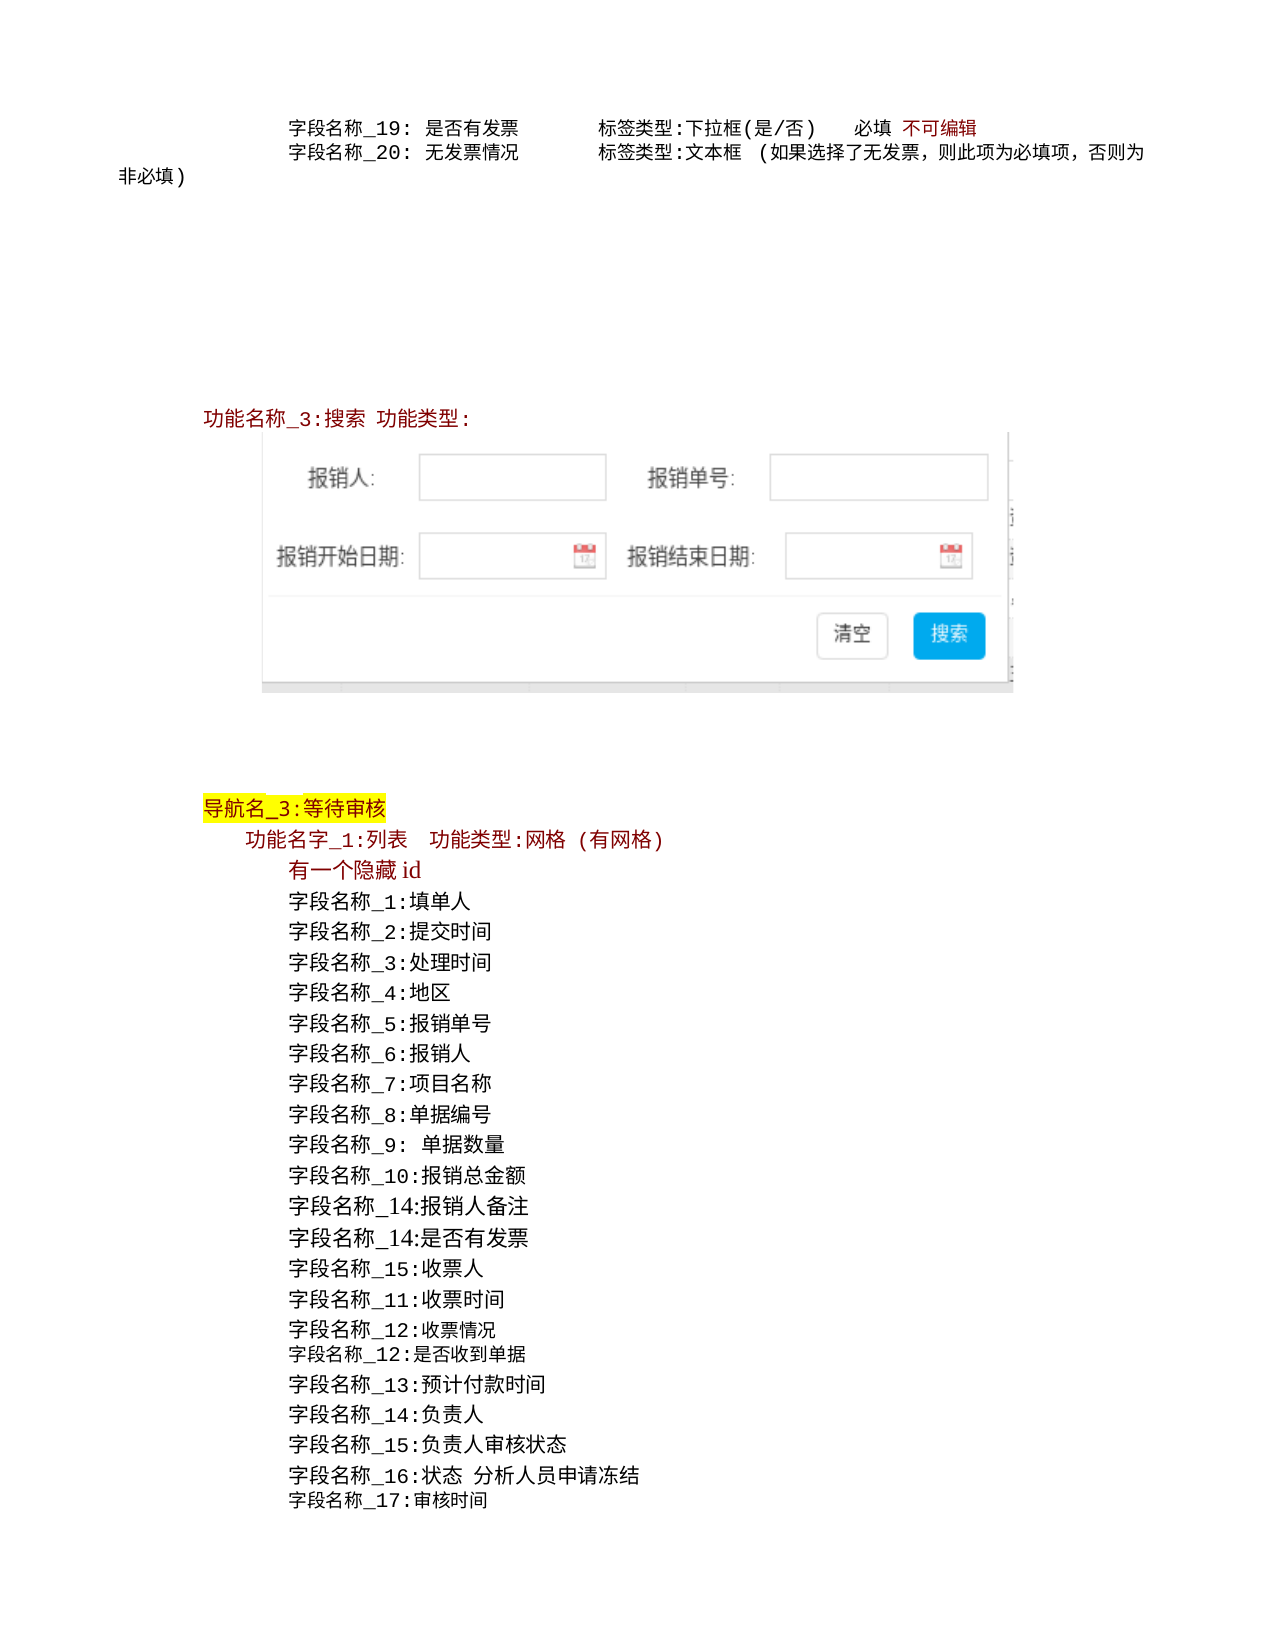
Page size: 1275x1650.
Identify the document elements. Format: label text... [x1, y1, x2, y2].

text 字段名称_5:报销单号 [118, 1007, 1157, 1037]
text 字段名称_8:单据编号 [118, 1098, 1157, 1128]
text 字段名称_14:报销人备注 [118, 1189, 1157, 1221]
text 字段名称_2:提交时间 [118, 916, 1157, 946]
text 字段名称_1:填单人 [118, 885, 1157, 916]
text 字段名称_12:是否收到单据 [118, 1344, 1157, 1368]
text 字段名称_15:收票人 [118, 1253, 1157, 1283]
text 字段名称_9: 单据数量 [118, 1128, 1157, 1159]
text 字段名称_12:收票情况 [118, 1313, 1157, 1344]
text 功能名称_3:搜索 功能类型: [118, 402, 1157, 433]
text 有一个隐藏id [118, 853, 1157, 885]
text 字段名称_11:收票时间 [118, 1283, 1157, 1313]
text 字段名称_14:是否有发票 [118, 1221, 1157, 1253]
text 字段名称_7:项目名称 [118, 1068, 1157, 1098]
text 字段名称_16:状态 分析人员申请冻结 [118, 1459, 1157, 1489]
text 字段名称_10:报销总金额 [118, 1159, 1157, 1189]
text 字段名称_20: 无发票情况 标签类型:文本框 (如果选择了无发票，则此项为必填项，否则为非必填) [118, 142, 1157, 190]
text 功能名字_1:列表 功能类型:网格 (有网格) [118, 823, 1157, 853]
text 字段名称_15:负责人审核状态 [118, 1429, 1157, 1459]
text 导航名_3:等待审核 [118, 793, 1157, 823]
picture [261, 432, 1014, 693]
text 字段名称_19: 是否有发票 标签类型:下拉框(是/否) 必填 不可编辑 [118, 118, 1157, 142]
text 字段名称_14:负责人 [118, 1398, 1157, 1429]
text 字段名称_3:处理时间 [118, 946, 1157, 976]
text 字段名称_4:地区 [118, 976, 1157, 1007]
text 字段名称_17:审核时间 [118, 1489, 1157, 1513]
text 字段名称_13:预计付款时间 [118, 1368, 1157, 1398]
text 字段名称_6:报销人 [118, 1037, 1157, 1068]
